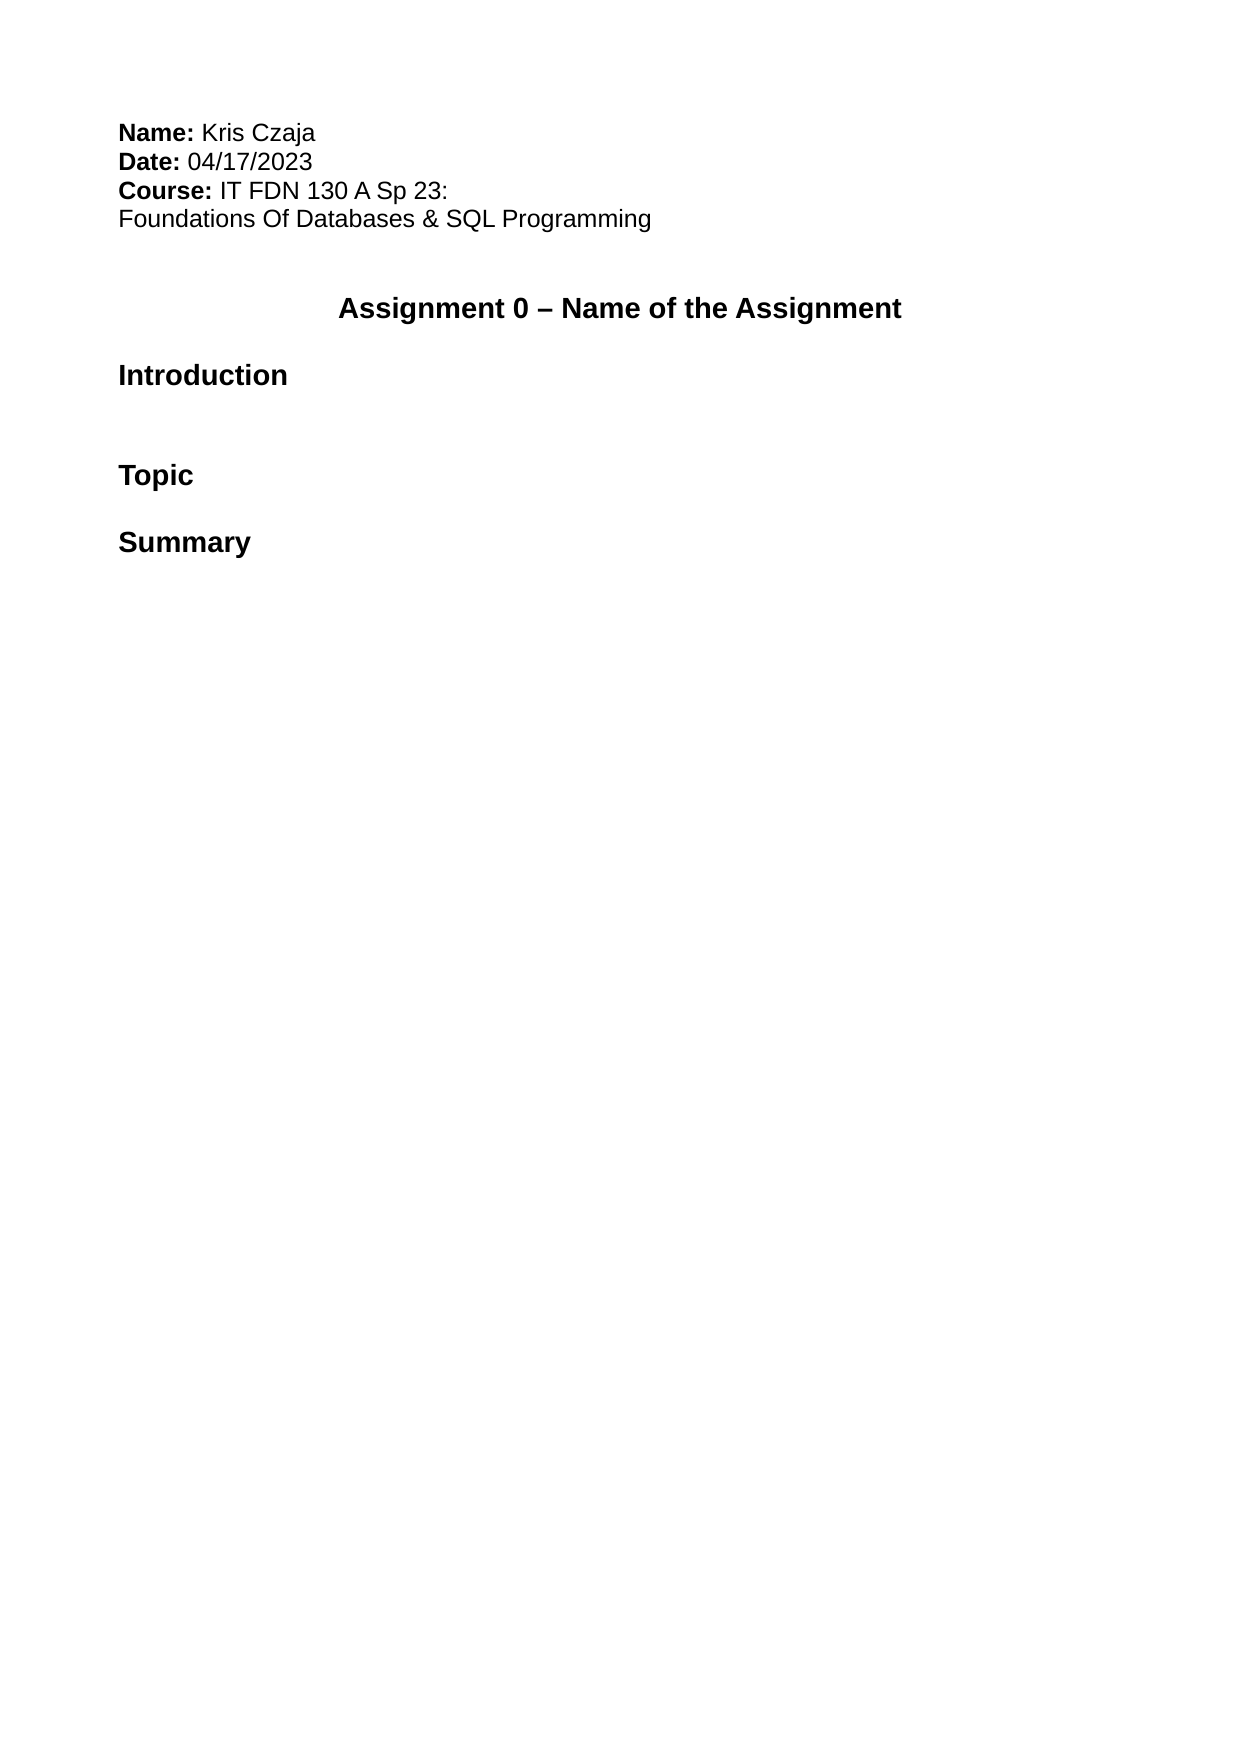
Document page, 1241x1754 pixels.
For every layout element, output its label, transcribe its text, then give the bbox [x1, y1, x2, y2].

text Assignment 0 – Name of the Assignment [118, 291, 1122, 324]
text Name: Kris Czaja [118, 118, 1122, 147]
text Foundations Of Databases & SQL Programming [118, 204, 1122, 233]
text Date: 04/17/2023 [118, 147, 1122, 176]
text Topic [118, 458, 1122, 492]
text Course: IT FDN 130 A Sp 23: [118, 176, 1122, 204]
text Introduction [118, 358, 1122, 391]
text Summary [118, 525, 1122, 559]
